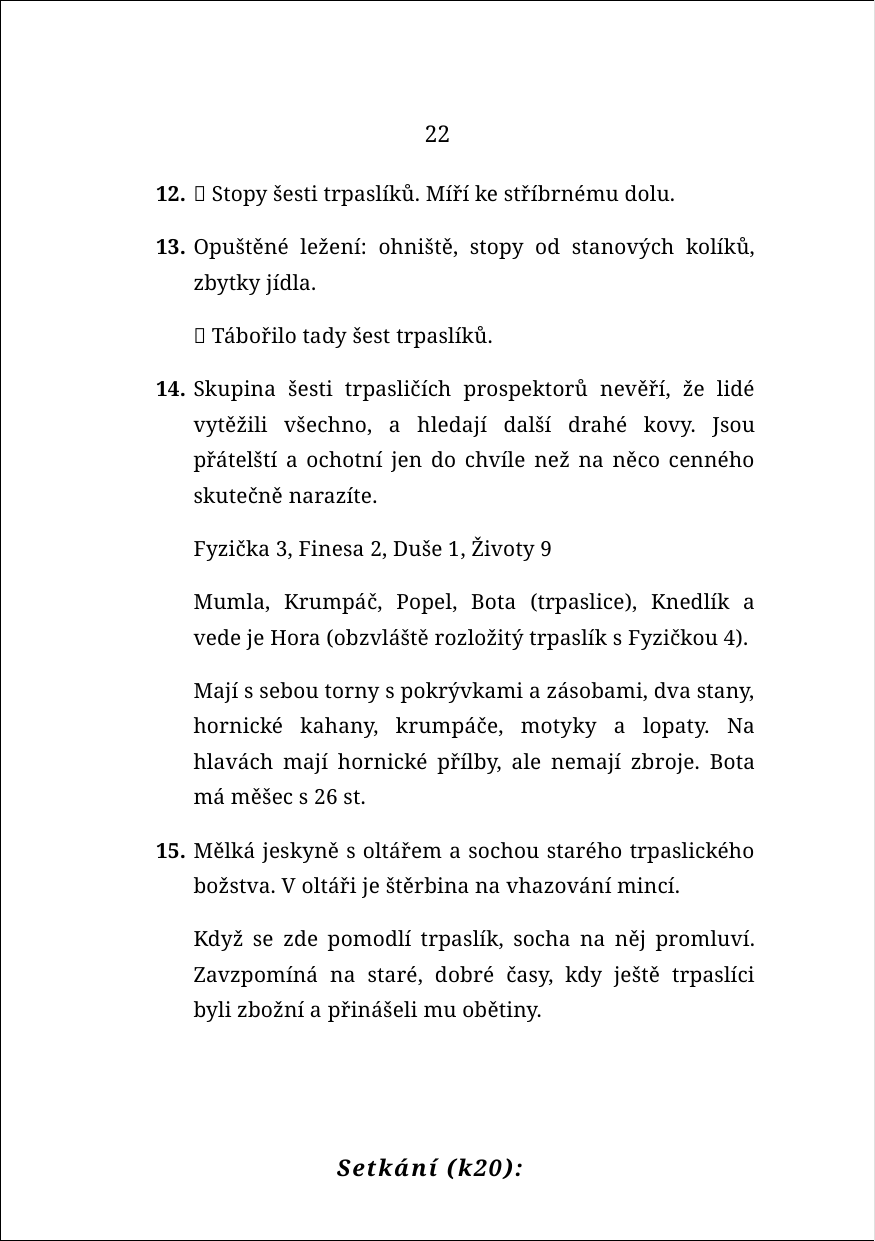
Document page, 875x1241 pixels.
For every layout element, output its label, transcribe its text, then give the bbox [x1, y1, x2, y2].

list Mělká jeskyně s oltářem a sochou starého trpaslického božstva. V oltáři je štěrbina na vhazování mincí. [156, 836, 756, 900]
list 👣 Stopy šesti trpaslíků. Míří ke stříbrnému dolu. [156, 179, 756, 207]
list 👣 Tábořilo tady šest trpaslíků. [156, 321, 756, 349]
list Skupina šesti trpasličích prospektorů nevěří, že lidé vytěžili všechno, a hledají další drahé kovy. Jsou přátelští a ochotní jen do chvíle než na něco cenného skutečně narazíte. [156, 374, 756, 509]
list Mumla, Krumpáč, Popel, Bota (trpaslice), Knedlík a vede je Hora (obzvláště rozložitý trpaslík s Fyzičkou 4). [156, 587, 756, 651]
list Mají s sebou torny s pokrývkami a zásobami, dva stany, hornické kahany, krumpáče, motyky a lopaty. Na hlavách mají hornické přílby, ale nemají zbroje. Bota má měšec s 26 st. [156, 676, 756, 811]
list Fyzička 3, Finesa 2, Duše 1, Životy 9 [156, 534, 756, 562]
list Opuštěné ležení: ohniště, stopy od stanových kolíků, zbytky jídla. [156, 232, 756, 296]
list Když se zde pomodlí trpaslík, socha na něj promluví. Zavzpomíná na staré, dobré časy, kdy ještě trpaslíci byli zbožní a přinášeli mu obětiny. [156, 924, 756, 1024]
